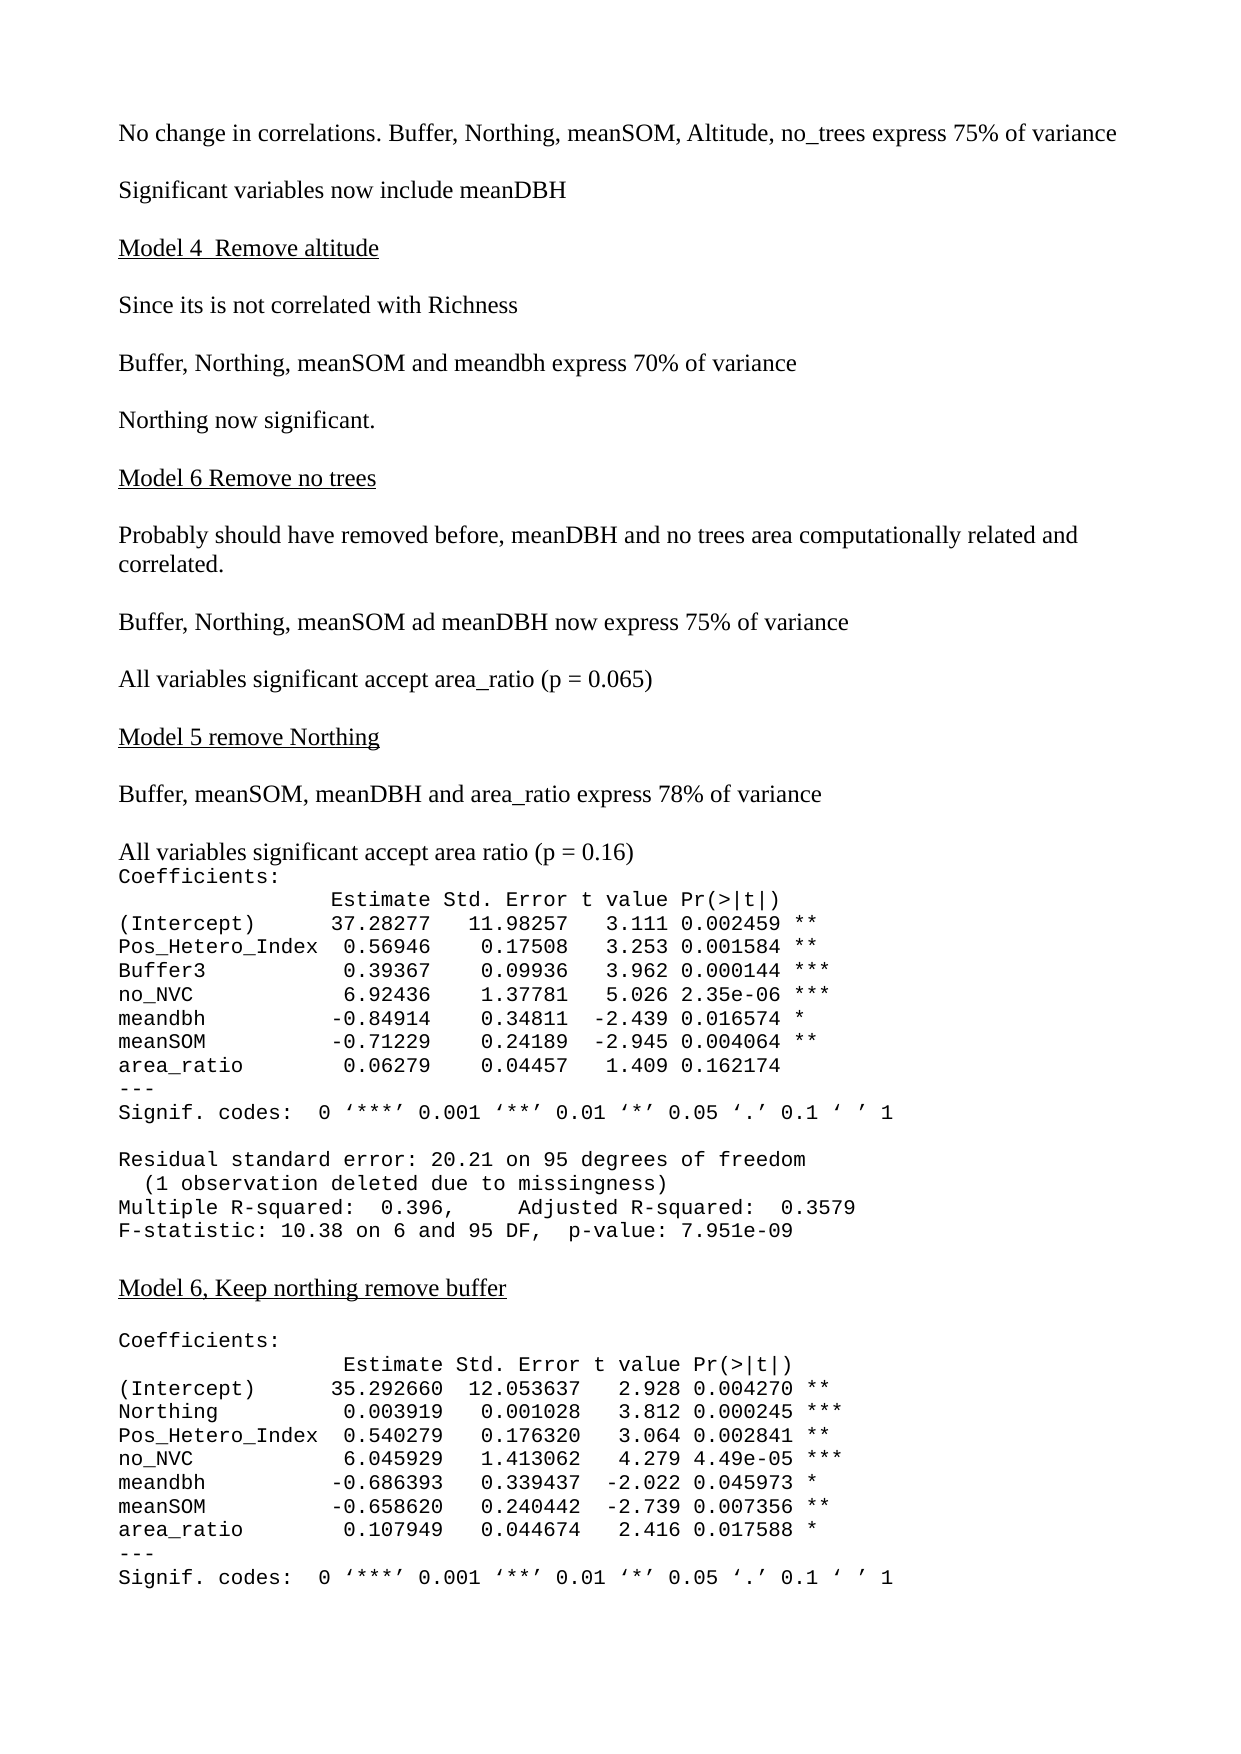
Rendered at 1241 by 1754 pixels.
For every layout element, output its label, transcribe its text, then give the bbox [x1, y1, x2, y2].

text area_ratio 0.06279 0.04457 1.409 0.162174 [118, 1055, 1122, 1078]
text no_NVC 6.92436 1.37781 5.026 2.35e-06 *** [118, 984, 1122, 1007]
text Model 6 Remove no trees [118, 463, 1122, 492]
text Signif. codes: 0 ‘***’ 0.001 ‘**’ 0.01 ‘*’ 0.05 ‘.’ 0.1 ‘ ’ 1 [118, 1102, 1122, 1126]
text Coefficients: [118, 866, 1122, 889]
text F-statistic: 10.38 on 6 and 95 DF, p-value: 7.951e-09 [118, 1220, 1122, 1244]
text Buffer3 0.39367 0.09936 3.962 0.000144 *** [118, 960, 1122, 984]
text --- [118, 1078, 1122, 1102]
text Estimate Std. Error t value Pr(>|t|) [118, 1354, 1122, 1377]
text All variables significant accept area ratio (p = 0.16) [118, 837, 1122, 866]
text Pos_Hetero_Index 0.56946 0.17508 3.253 0.001584 ** [118, 937, 1122, 960]
text Buffer, meanSOM, meanDBH and area_ratio express 78% of variance [118, 779, 1122, 808]
text no_NVC 6.045929 1.413062 4.279 4.49e-05 *** [118, 1448, 1122, 1472]
text Residual standard error: 20.21 on 95 degrees of freedom [118, 1149, 1122, 1173]
text Pos_Hetero_Index 0.540279 0.176320 3.064 0.002841 ** [118, 1425, 1122, 1448]
text Model 5 remove Northing [118, 722, 1122, 751]
text Model 6, Keep northing remove buffer [118, 1273, 1122, 1301]
text Model 4 Remove altitude [118, 233, 1122, 262]
text Estimate Std. Error t value Pr(>|t|) [118, 889, 1122, 913]
text Probably should have removed before, meanDBH and no trees area computationally related and correlated. [118, 521, 1122, 578]
text Multiple R-squared: 0.396, Adjusted R-squared: 0.3579 [118, 1197, 1122, 1220]
text area_ratio 0.107949 0.044674 2.416 0.017588 * [118, 1519, 1122, 1543]
text meanSOM -0.71229 0.24189 -2.945 0.004064 ** [118, 1031, 1122, 1055]
text Significant variables now include meanDBH [118, 176, 1122, 204]
text Coefficients: [118, 1330, 1122, 1354]
text (Intercept) 37.28277 11.98257 3.111 0.002459 ** [118, 913, 1122, 937]
text Northing 0.003919 0.001028 3.812 0.000245 *** [118, 1401, 1122, 1425]
text (Intercept) 35.292660 12.053637 2.928 0.004270 ** [118, 1377, 1122, 1401]
text Buffer, Northing, meanSOM and meandbh express 70% of variance [118, 348, 1122, 377]
text meanSOM -0.658620 0.240442 -2.739 0.007356 ** [118, 1496, 1122, 1519]
text Buffer, Northing, meanSOM ad meanDBH now express 75% of variance [118, 607, 1122, 636]
text Since its is not correlated with Richness [118, 291, 1122, 319]
text (1 observation deleted due to missingness) [118, 1173, 1122, 1197]
text All variables significant accept area_ratio (p = 0.065) [118, 664, 1122, 693]
text Signif. codes: 0 ‘***’ 0.001 ‘**’ 0.01 ‘*’ 0.05 ‘.’ 0.1 ‘ ’ 1 [118, 1567, 1122, 1590]
text meandbh -0.686393 0.339437 -2.022 0.045973 * [118, 1472, 1122, 1496]
text Northing now significant. [118, 406, 1122, 434]
text meandbh -0.84914 0.34811 -2.439 0.016574 * [118, 1007, 1122, 1031]
text --- [118, 1543, 1122, 1567]
text No change in correlations. Buffer, Northing, meanSOM, Altitude, no_trees express 75% of variance [118, 118, 1122, 147]
